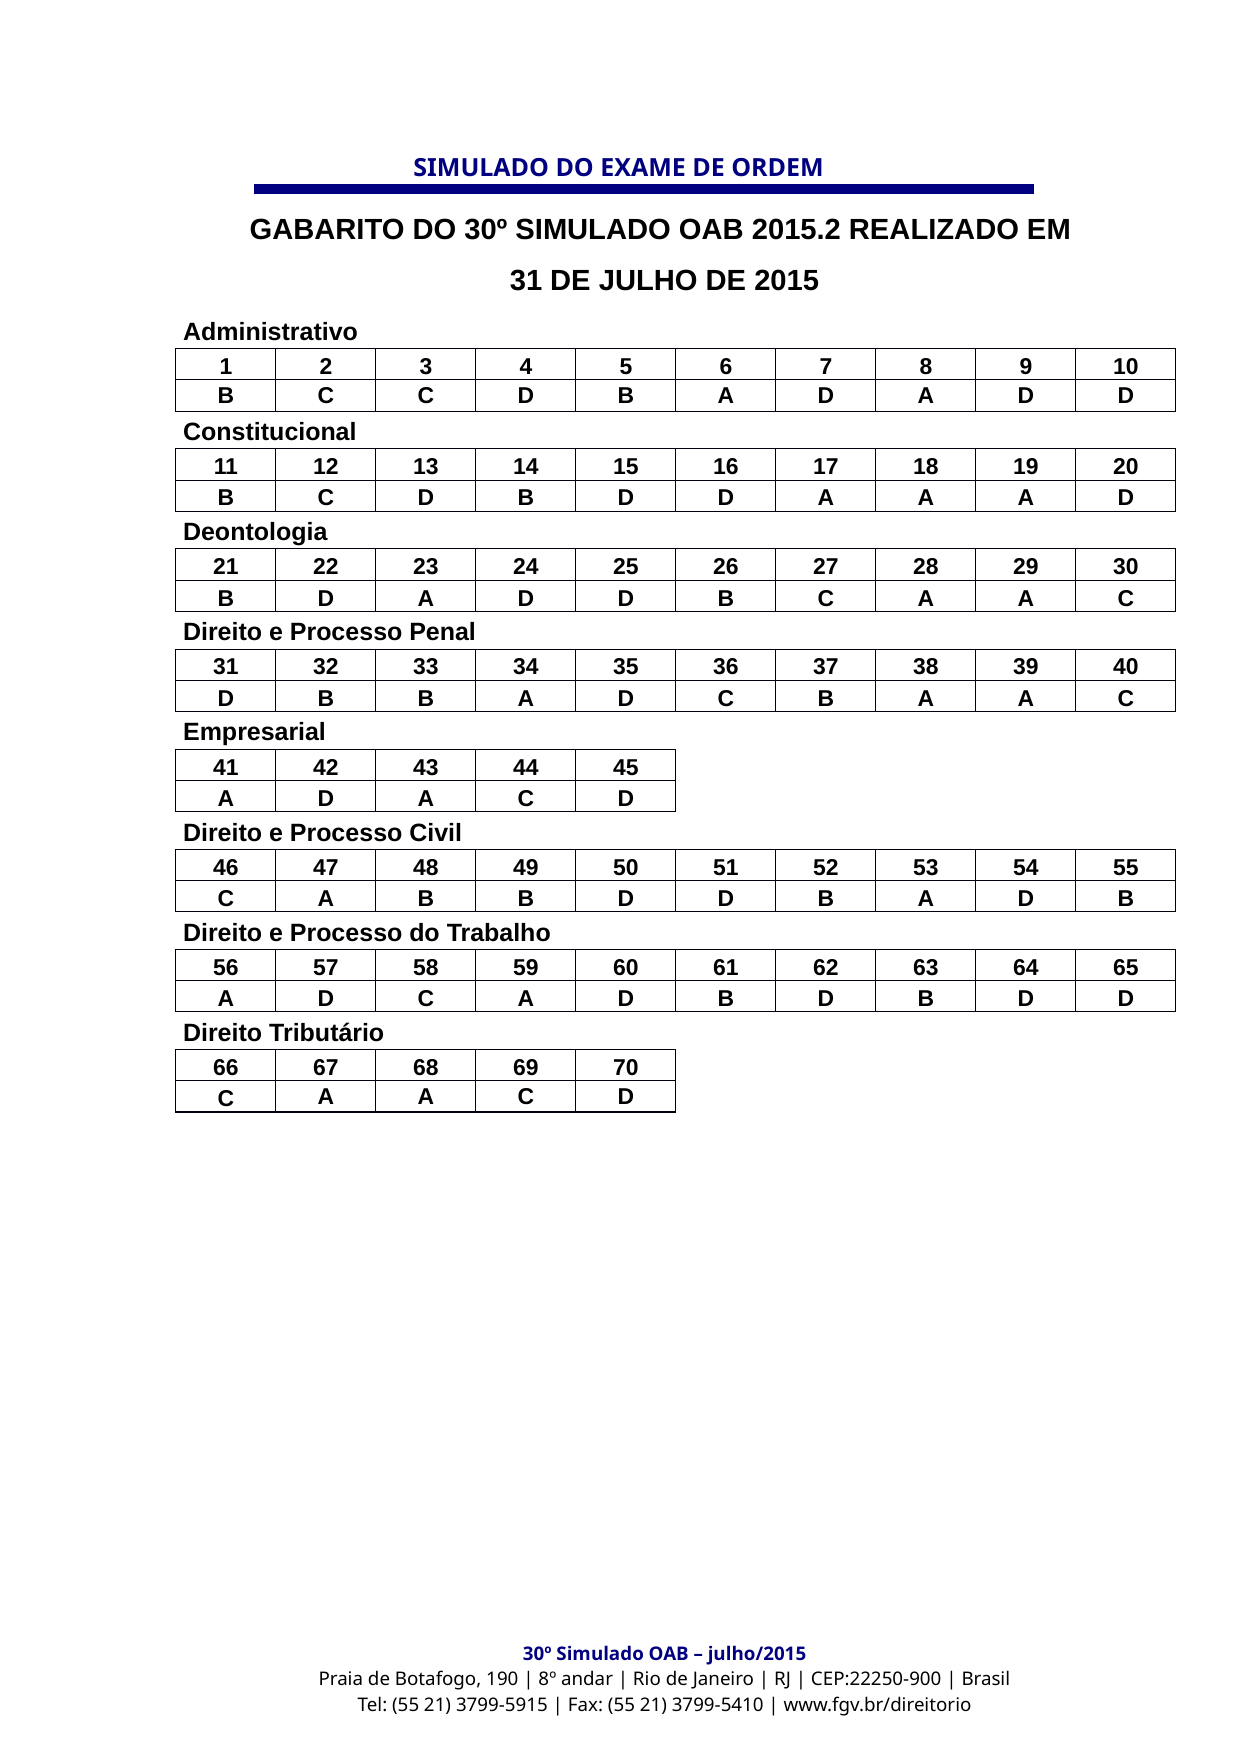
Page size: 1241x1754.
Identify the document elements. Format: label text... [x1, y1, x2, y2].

table_cell 69 [476, 1050, 575, 1080]
table_cell [676, 749, 776, 780]
table_cell C [1076, 681, 1175, 711]
table_cell 45 [576, 750, 675, 780]
table_cell A [976, 581, 1075, 611]
table_cell 9 [976, 349, 1075, 379]
table_cell [1076, 814, 1176, 846]
table_cell B [1076, 881, 1175, 911]
table_cell [776, 613, 876, 646]
table_cell D [576, 1081, 675, 1111]
table_cell A [876, 380, 975, 411]
table_cell [476, 1014, 576, 1046]
table_cell 55 [1076, 850, 1175, 880]
table_cell A [476, 681, 575, 711]
table_cell A [376, 781, 475, 811]
table_cell [676, 1049, 776, 1080]
table_cell 48 [376, 850, 475, 880]
table_cell D [1076, 981, 1175, 1011]
table_cell [676, 413, 776, 446]
table_cell D [476, 380, 575, 411]
table_cell 38 [876, 650, 975, 680]
table_cell B [876, 981, 975, 1011]
table_cell 12 [276, 449, 375, 479]
table_cell [576, 613, 676, 646]
table_cell A [676, 380, 775, 411]
table_cell A [976, 681, 1075, 711]
table_cell B [476, 481, 575, 511]
table_cell A [876, 881, 975, 911]
table_cell [676, 780, 776, 811]
table_cell 28 [876, 549, 975, 579]
table_cell 4 [476, 349, 575, 379]
table_cell 59 [476, 950, 575, 980]
table_cell 34 [476, 650, 575, 680]
table_cell D [576, 781, 675, 811]
table_cell [876, 914, 976, 946]
table_cell D [776, 981, 875, 1011]
table_cell [776, 749, 876, 780]
table_cell 26 [676, 549, 775, 579]
table_cell 62 [776, 950, 875, 980]
table_cell [676, 1080, 776, 1111]
table_cell D [576, 681, 675, 711]
table_cell C [476, 1081, 575, 1111]
table_cell B [776, 681, 875, 711]
table_cell [1076, 914, 1176, 946]
table_header [576, 313, 676, 346]
table_cell [676, 1014, 776, 1046]
table_cell A [876, 681, 975, 711]
table_cell C [276, 380, 375, 411]
table_cell 29 [976, 549, 1075, 579]
table_cell [876, 613, 976, 646]
table_cell 21 [176, 549, 275, 579]
table_cell D [1076, 481, 1175, 511]
text GABARITO DO 30º SIMULADO OAB 2015.2 REALIZADO EM [177, 212, 1152, 246]
table_cell [776, 1049, 876, 1080]
table_cell 37 [776, 650, 875, 680]
table_cell B [476, 881, 575, 911]
table_cell 18 [876, 449, 975, 479]
table_cell [976, 1014, 1076, 1046]
table_cell A [176, 981, 275, 1011]
table_cell 8 [876, 349, 975, 379]
table_cell 52 [776, 850, 875, 880]
table_header [876, 313, 976, 346]
table_cell 11 [176, 449, 275, 479]
table_cell [476, 413, 576, 446]
table_cell [976, 613, 1076, 646]
table_cell C [1076, 581, 1175, 611]
table_cell Direito e Processo Civil [176, 814, 476, 846]
table_cell 46 [176, 850, 275, 880]
table_cell [876, 513, 976, 546]
table_cell 70 [576, 1050, 675, 1080]
table_cell 20 [1076, 449, 1175, 479]
table_cell [776, 513, 876, 546]
table_cell Empresarial [176, 713, 376, 746]
table_cell [476, 713, 576, 746]
table_cell [976, 780, 1076, 811]
table_cell [776, 1080, 876, 1111]
table_cell B [176, 481, 275, 511]
table_cell [1076, 780, 1176, 811]
table_cell A [976, 481, 1075, 511]
table_cell 51 [676, 850, 775, 880]
table_cell [976, 1049, 1076, 1080]
table_cell 2 [276, 349, 375, 379]
table_cell Direito e Processo do Trabalho [176, 914, 576, 946]
table_cell [576, 914, 676, 946]
table_cell Constitucional [176, 413, 376, 446]
table_cell [576, 413, 676, 446]
table_cell [976, 413, 1076, 446]
table_cell 43 [376, 750, 475, 780]
table_cell 49 [476, 850, 575, 880]
table_cell 56 [176, 950, 275, 980]
table_cell [1076, 1049, 1176, 1080]
table_cell [676, 613, 776, 646]
table_cell 64 [976, 950, 1075, 980]
table_header [1076, 313, 1176, 346]
table_cell [976, 814, 1076, 846]
table_cell 35 [576, 650, 675, 680]
table_cell [676, 914, 776, 946]
table_cell Direito e Processo Penal [176, 613, 576, 646]
table_cell C [276, 481, 375, 511]
table_cell 36 [676, 650, 775, 680]
table_cell [1076, 613, 1176, 646]
table_cell 24 [476, 549, 575, 579]
table_cell [476, 513, 576, 546]
table_cell A [876, 581, 975, 611]
table_cell B [376, 881, 475, 911]
table_cell 39 [976, 650, 1075, 680]
table_cell 10 [1076, 349, 1175, 379]
text 31 DE JULHO DE 2015 [177, 263, 1152, 296]
table_cell D [376, 481, 475, 511]
table_cell [1076, 513, 1176, 546]
table_cell A [876, 481, 975, 511]
table_cell [676, 513, 776, 546]
table_cell 25 [576, 549, 675, 579]
table_cell 31 [176, 650, 275, 680]
table_cell D [1076, 380, 1175, 411]
table_cell [1076, 1080, 1176, 1111]
table_cell D [976, 981, 1075, 1011]
table_cell D [676, 881, 775, 911]
table_cell [576, 1014, 676, 1046]
table_cell 30 [1076, 549, 1175, 579]
table_cell 23 [376, 549, 475, 579]
table_cell 1 [176, 349, 275, 379]
table_cell [376, 513, 476, 546]
table_cell [676, 814, 776, 846]
table_cell B [576, 380, 675, 411]
table_cell [776, 780, 876, 811]
table_cell C [376, 380, 475, 411]
table_cell C [476, 781, 575, 811]
table_cell B [776, 881, 875, 911]
table_header [476, 313, 576, 346]
table_cell 54 [976, 850, 1075, 880]
table_cell B [676, 581, 775, 611]
table_cell 44 [476, 750, 575, 780]
table_cell C [176, 881, 275, 911]
table_cell [776, 1014, 876, 1046]
table_cell A [276, 1081, 375, 1111]
table_header [776, 313, 876, 346]
table_cell B [376, 681, 475, 711]
table_cell A [176, 781, 275, 811]
table_cell [876, 1080, 976, 1111]
table_cell 6 [676, 349, 775, 379]
table_cell [576, 814, 676, 846]
table_cell [776, 413, 876, 446]
table_cell [576, 713, 676, 746]
table_cell D [576, 581, 675, 611]
table_cell [376, 713, 476, 746]
table_cell 3 [376, 349, 475, 379]
table_cell 58 [376, 950, 475, 980]
table_cell B [276, 681, 375, 711]
table_cell 41 [176, 750, 275, 780]
table_cell C [376, 981, 475, 1011]
table_cell 32 [276, 650, 375, 680]
table_cell A [776, 481, 875, 511]
table_cell 14 [476, 449, 575, 479]
table_cell 67 [276, 1050, 375, 1080]
table_cell D [576, 881, 675, 911]
table_cell C [176, 1081, 275, 1111]
table_cell C [676, 681, 775, 711]
table_cell [676, 713, 776, 746]
table_cell 68 [376, 1050, 475, 1080]
table_cell 22 [276, 549, 375, 579]
table_cell D [276, 781, 375, 811]
table_cell D [476, 581, 575, 611]
table_cell 42 [276, 750, 375, 780]
table_header Administrativo [176, 313, 376, 346]
table_cell [876, 413, 976, 446]
table_cell [776, 713, 876, 746]
table_cell A [276, 881, 375, 911]
table_cell 16 [676, 449, 775, 479]
table_cell B [176, 581, 275, 611]
table_cell 53 [876, 850, 975, 880]
table_cell A [376, 581, 475, 611]
table_cell 33 [376, 650, 475, 680]
table_cell A [376, 1081, 475, 1111]
table_header [376, 313, 476, 346]
table_cell [876, 780, 976, 811]
table_cell [976, 713, 1076, 746]
table_cell Direito Tributário [176, 1014, 476, 1046]
table_cell 19 [976, 449, 1075, 479]
table_cell D [976, 881, 1075, 911]
table_cell 27 [776, 549, 875, 579]
table_cell [1076, 413, 1176, 446]
table_cell D [176, 681, 275, 711]
table_cell [876, 1049, 976, 1080]
table_cell 50 [576, 850, 675, 880]
table_cell 40 [1076, 650, 1175, 680]
table_cell 61 [676, 950, 775, 980]
table_cell 15 [576, 449, 675, 479]
table_cell [776, 814, 876, 846]
table_cell 66 [176, 1050, 275, 1080]
table_cell [976, 513, 1076, 546]
table_cell Deontologia [176, 513, 376, 546]
table_cell [876, 814, 976, 846]
table_cell [876, 1014, 976, 1046]
table_cell A [476, 981, 575, 1011]
table_cell D [276, 581, 375, 611]
table_cell 5 [576, 349, 675, 379]
table_cell [1076, 749, 1176, 780]
table_cell 60 [576, 950, 675, 980]
table_cell D [976, 380, 1075, 411]
table_cell [976, 1080, 1076, 1111]
table_cell B [676, 981, 775, 1011]
table_cell [876, 749, 976, 780]
table_header [676, 313, 776, 346]
table_cell 57 [276, 950, 375, 980]
table_cell [776, 914, 876, 946]
table_cell 47 [276, 850, 375, 880]
table_cell [476, 814, 576, 846]
table_cell D [776, 380, 875, 411]
table_cell D [276, 981, 375, 1011]
table_header [976, 313, 1076, 346]
table_cell [1076, 1014, 1176, 1046]
table_cell C [776, 581, 875, 611]
table_cell [1076, 713, 1176, 746]
table_cell D [576, 981, 675, 1011]
table_cell [976, 914, 1076, 946]
table_cell B [176, 380, 275, 411]
table_cell [376, 413, 476, 446]
table_cell [576, 513, 676, 546]
table_cell 17 [776, 449, 875, 479]
table_cell 63 [876, 950, 975, 980]
table_cell [976, 749, 1076, 780]
table_cell 7 [776, 349, 875, 379]
table_cell 65 [1076, 950, 1175, 980]
table_cell D [576, 481, 675, 511]
table_cell D [676, 481, 775, 511]
table_cell 13 [376, 449, 475, 479]
table_cell [876, 713, 976, 746]
